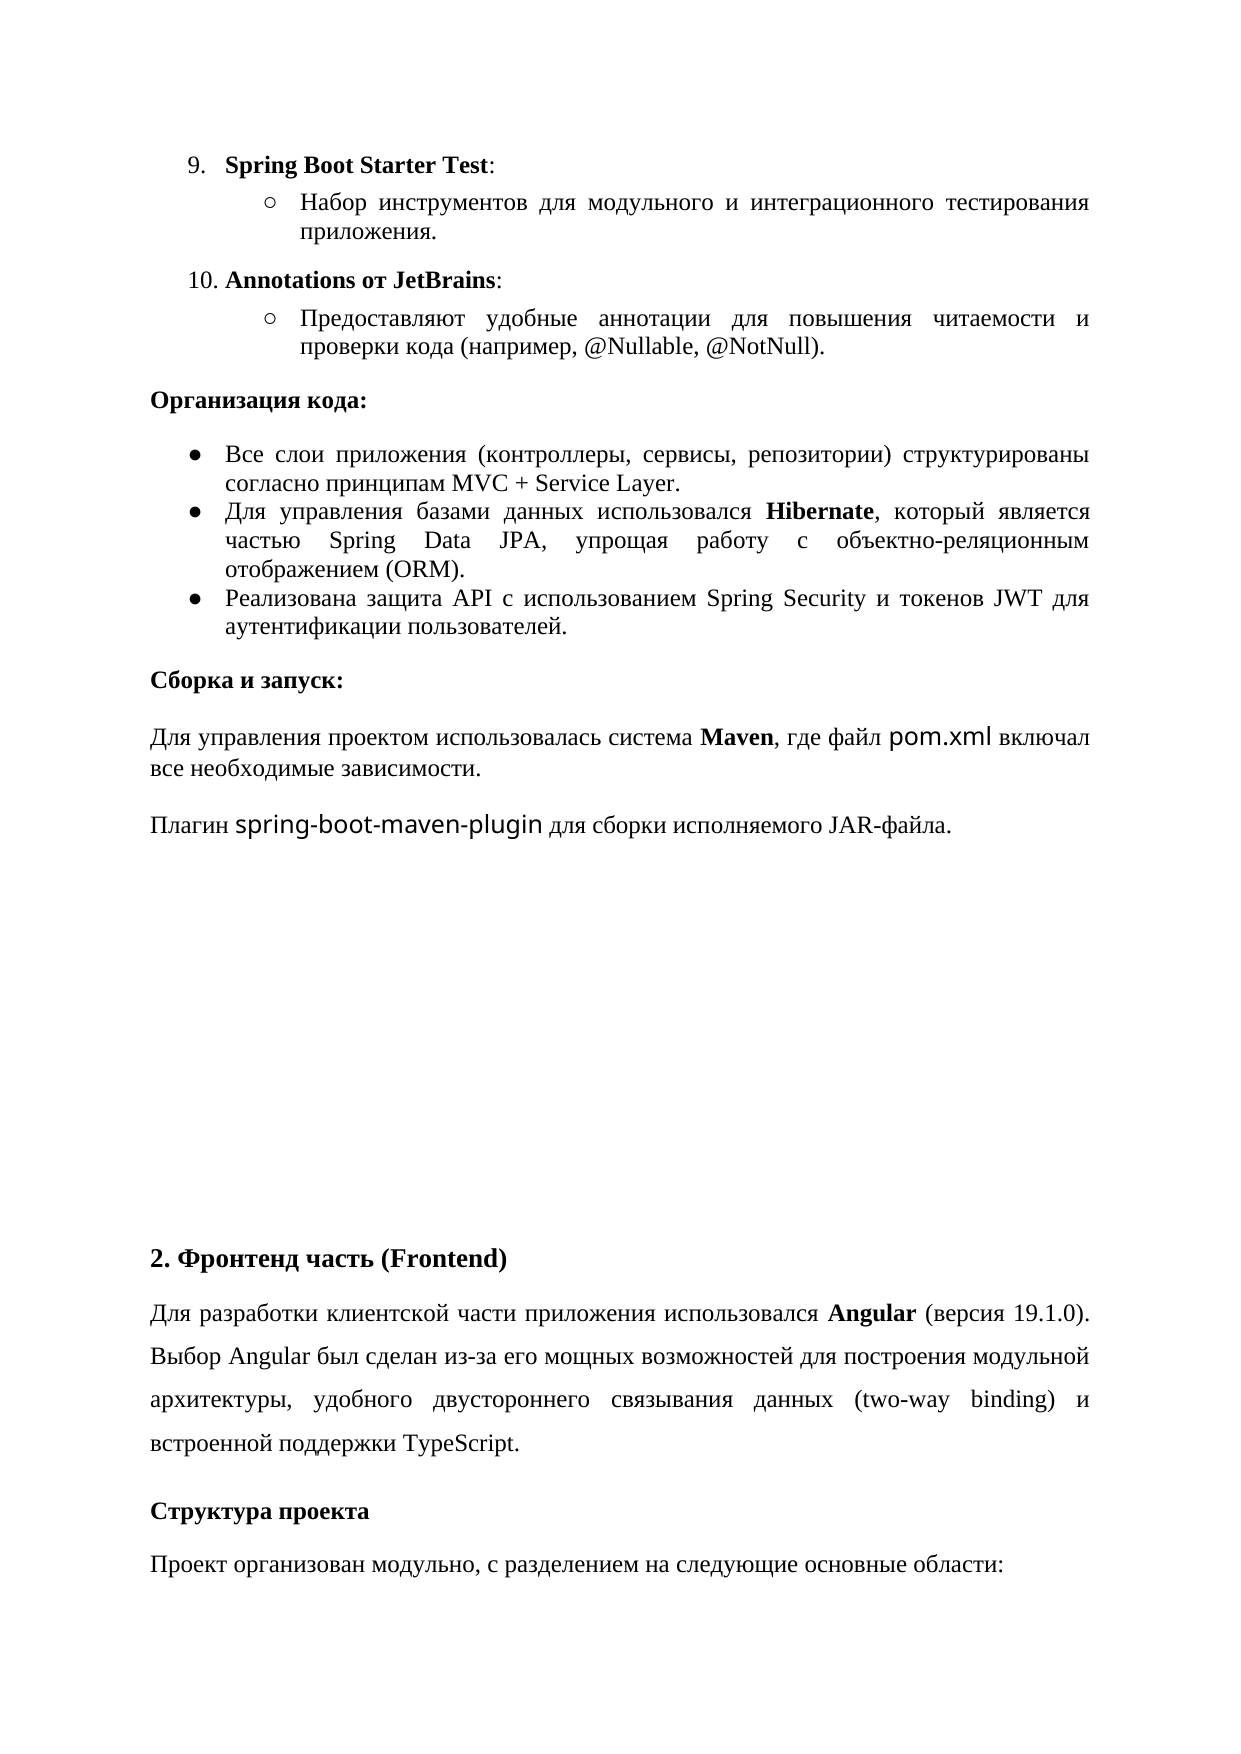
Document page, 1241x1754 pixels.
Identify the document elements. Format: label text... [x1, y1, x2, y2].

text Для разработки клиентской части приложения использовался Angular (версия 19.1.0). Выбор Angular был сделан из-за его мощных возможностей для построения модульной архитектуры, удобного двустороннего связывания данных (two-way binding) и встроенной поддержки TypeScript. [150, 1298, 1090, 1456]
text Проект организован модульно, с разделением на следующие основные области: [150, 1549, 1090, 1578]
list Для управления базами данных использовался Hibernate, который является частью Spring Data JPA, упрощая работу с объектно-реляционным отображением (ORM). [187, 496, 1090, 583]
list Annotations от JetBrains: [187, 266, 1090, 294]
text Сборка и запуск: [150, 665, 1090, 694]
list Все слои приложения (контроллеры, сервисы, репозитории) структурированы согласно принципам MVC + Service Layer. [187, 439, 1090, 496]
text Для управления проектом использовалась система Maven, где файл pom.xml включал все необходимые зависимости. [150, 719, 1090, 782]
list Предоставляют удобные аннотации для повышения читаемости и проверки кода (например, @Nullable, @NotNull). [262, 303, 1090, 360]
text Организация кода: [150, 385, 1090, 414]
text Плагин spring-boot-maven-plugin для сборки исполняемого JAR-файла. [150, 807, 1090, 841]
list Набор инструментов для модульного и интеграционного тестирования приложения. [262, 187, 1090, 245]
list Реализована защита API с использованием Spring Security и токенов JWT для аутентификации пользователей. [187, 583, 1090, 640]
text Структура проекта [150, 1496, 1090, 1524]
list Spring Boot Starter Test: [187, 150, 1090, 179]
subtitle 2. Фронтенд часть (Frontend) [150, 1242, 1090, 1273]
